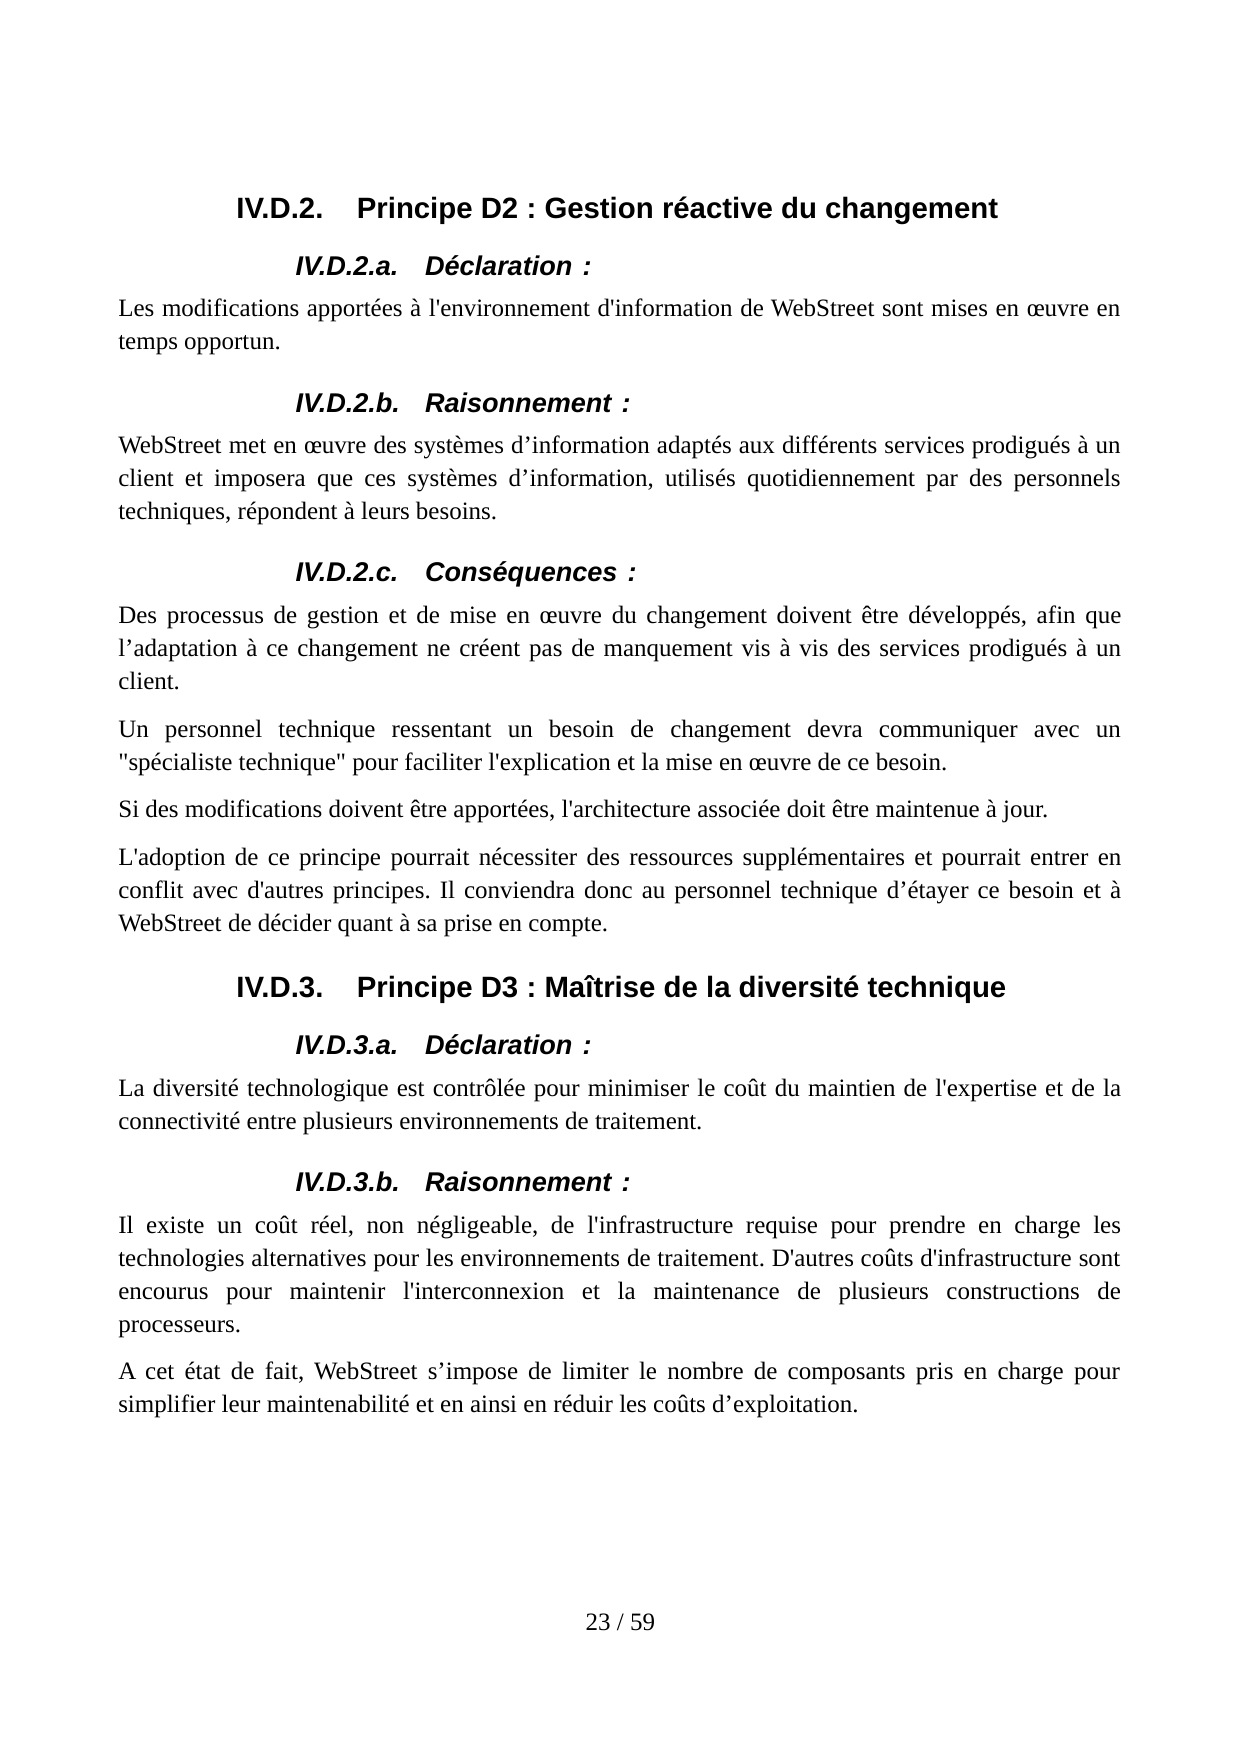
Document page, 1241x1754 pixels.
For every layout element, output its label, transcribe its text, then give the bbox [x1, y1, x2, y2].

text Il existe un coût réel, non négligeable, de l'infrastructure requise pour prendre en charge les technologies alternatives pour les environnements de traitement. D'autres coûts d'infrastructure sont encourus pour maintenir l'interconnexion et la maintenance de plusieurs constructions de processeurs. [118, 1210, 1122, 1337]
text Des processus de gestion et de mise en œuvre du changement doivent être développés, afin que l’adaptation à ce changement ne créent pas de manquement vis à vis des services prodigués à un client. [118, 600, 1122, 695]
text A cet état de fait, WebStreet s’impose de limiter le nombre de composants pris en charge pour simplifier leur maintenabilité et en ainsi en réduir les coûts d’exploitation. [118, 1356, 1122, 1418]
subtitle Raisonnement : [118, 1166, 1122, 1197]
text Les modifications apportées à l'environnement d'information de WebStreet sont mises en œuvre en temps opportun. [118, 293, 1122, 355]
subtitle Déclaration : [118, 250, 1122, 281]
subtitle Raisonnement : [118, 387, 1122, 418]
text L'adoption de ce principe pourrait nécessiter des ressources supplémentaires et pourrait entrer en conflit avec d'autres principes. Il conviendra donc au personnel technique d’étayer ce besoin et à WebStreet de décider quant à sa prise en compte. [118, 842, 1122, 937]
text Si des modifications doivent être apportées, l'architecture associée doit être maintenue à jour. [118, 794, 1122, 823]
subtitle Principe D3 : Maîtrise de la diversité technique [118, 970, 1122, 1004]
text Un personnel technique ressentant un besoin de changement devra communiquer avec un "spécialiste technique" pour faciliter l'explication et la mise en œuvre de ce besoin. [118, 714, 1122, 776]
subtitle Conséquences : [118, 556, 1122, 588]
subtitle Déclaration : [118, 1029, 1122, 1060]
subtitle Principe D2 : Gestion réactive du changement [118, 191, 1122, 225]
text WebStreet met en œuvre des systèmes d’information adaptés aux différents services prodigués à un client et imposera que ces systèmes d’information, utilisés quotidiennement par des personnels techniques, répondent à leurs besoins. [118, 430, 1122, 525]
text La diversité technologique est contrôlée pour minimiser le coût du maintien de l'expertise et de la connectivité entre plusieurs environnements de traitement. [118, 1073, 1122, 1134]
